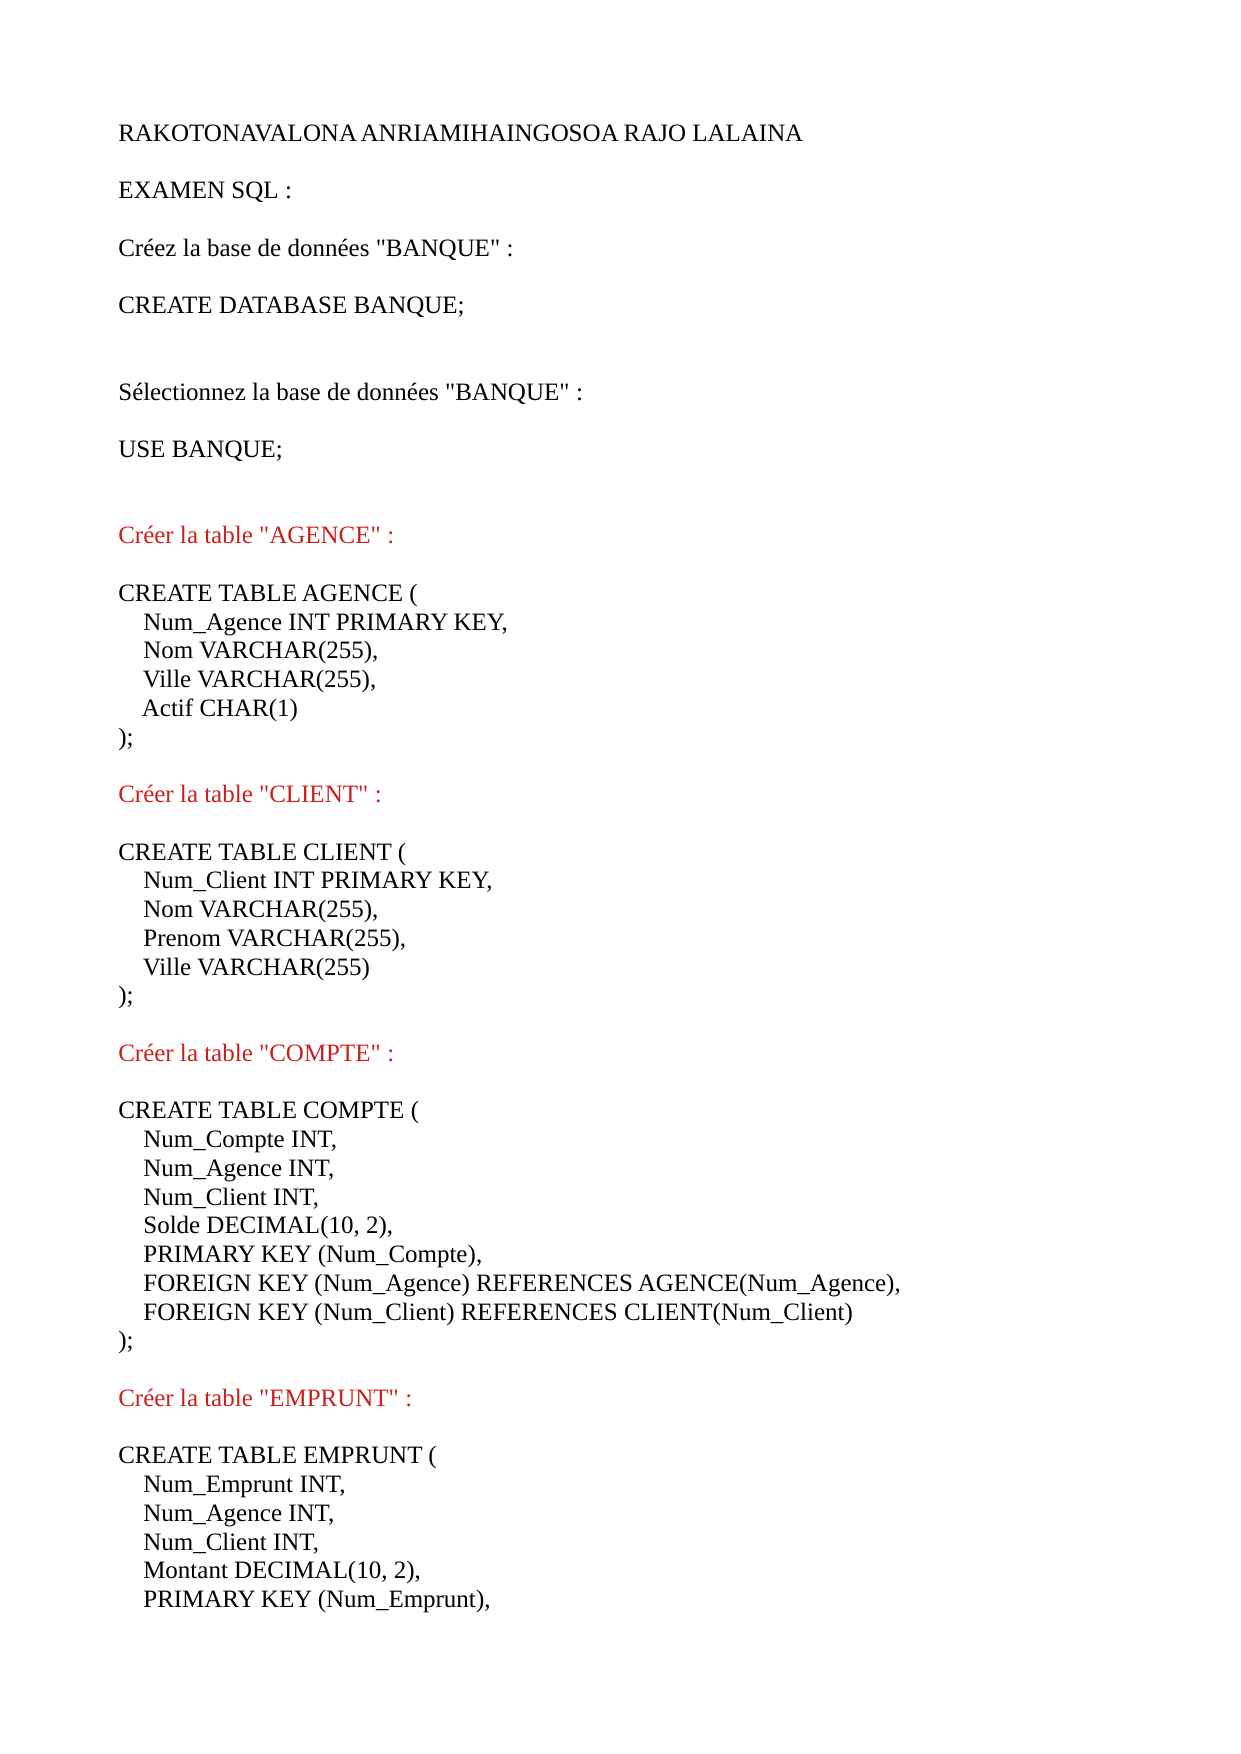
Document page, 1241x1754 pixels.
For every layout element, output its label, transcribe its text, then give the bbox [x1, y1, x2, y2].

text CREATE TABLE CLIENT ( [118, 837, 1122, 866]
text Num_Client INT, [118, 1182, 1122, 1211]
text PRIMARY KEY (Num_Emprunt), [118, 1584, 1122, 1613]
text Num_Client INT PRIMARY KEY, [118, 866, 1122, 894]
text Créer la table "CLIENT" : [118, 779, 1122, 808]
text Actif CHAR(1) [118, 693, 1122, 722]
text Créez la base de données "BANQUE" : [118, 233, 1122, 262]
text CREATE TABLE AGENCE ( [118, 578, 1122, 607]
text FOREIGN KEY (Num_Client) REFERENCES CLIENT(Num_Client) [118, 1297, 1122, 1326]
text Prenom VARCHAR(255), [118, 923, 1122, 952]
text Num_Emprunt INT, [118, 1469, 1122, 1498]
text Num_Agence INT PRIMARY KEY, [118, 607, 1122, 636]
text Sélectionnez la base de données "BANQUE" : [118, 377, 1122, 406]
text Num_Compte INT, [118, 1124, 1122, 1153]
text Num_Agence INT, [118, 1153, 1122, 1182]
text Ville VARCHAR(255), [118, 664, 1122, 693]
text CREATE TABLE COMPTE ( [118, 1096, 1122, 1124]
text Ville VARCHAR(255) [118, 952, 1122, 981]
text Num_Agence INT, [118, 1498, 1122, 1527]
text Nom VARCHAR(255), [118, 894, 1122, 923]
text USE BANQUE; [118, 434, 1122, 463]
text Solde DECIMAL(10, 2), [118, 1211, 1122, 1239]
text CREATE DATABASE BANQUE; [118, 291, 1122, 319]
text Montant DECIMAL(10, 2), [118, 1556, 1122, 1584]
text ); [118, 981, 1122, 1009]
text Nom VARCHAR(255), [118, 636, 1122, 664]
text PRIMARY KEY (Num_Compte), [118, 1239, 1122, 1268]
text CREATE TABLE EMPRUNT ( [118, 1441, 1122, 1469]
text RAKOTONAVALONA ANRIAMIHAINGOSOA RAJO LALAINA [118, 118, 1122, 147]
text FOREIGN KEY (Num_Agence) REFERENCES AGENCE(Num_Agence), [118, 1268, 1122, 1297]
text Créer la table "AGENCE" : [118, 521, 1122, 549]
text Créer la table "EMPRUNT" : [118, 1383, 1122, 1412]
text ); [118, 722, 1122, 751]
text Num_Client INT, [118, 1527, 1122, 1556]
text Créer la table "COMPTE" : [118, 1038, 1122, 1067]
text ); [118, 1326, 1122, 1354]
text EXAMEN SQL : [118, 176, 1122, 204]
